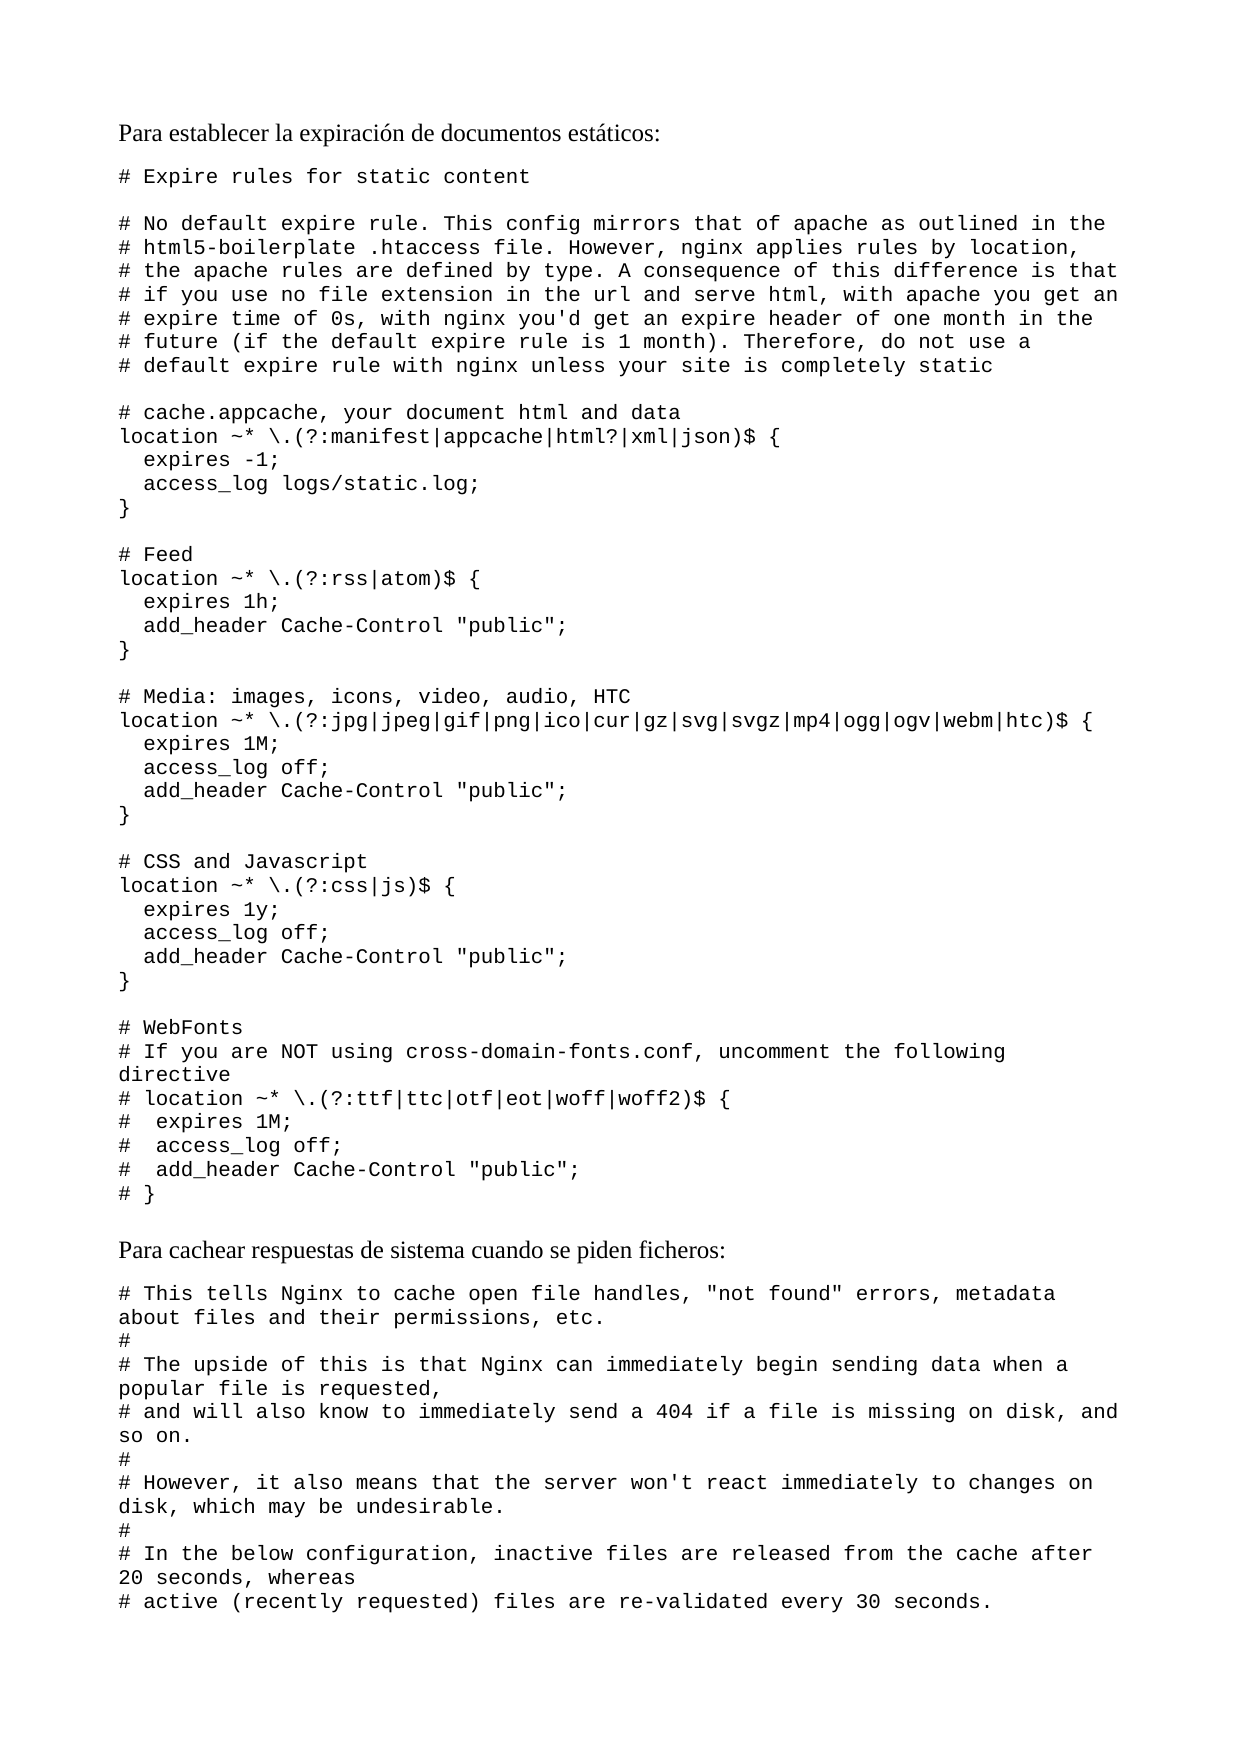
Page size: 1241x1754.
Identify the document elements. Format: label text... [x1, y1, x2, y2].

text # add_header Cache-Control "public"; [118, 1159, 1122, 1182]
text } [118, 497, 1122, 520]
text # html5-boilerplate .htaccess file. However, nginx applies rules by location, [118, 237, 1122, 260]
text # [118, 1449, 1122, 1472]
text access_log logs/static.log; [118, 473, 1122, 497]
text # No default expire rule. This config mirrors that of apache as outlined in the [118, 213, 1122, 237]
text # [118, 1520, 1122, 1543]
text } [118, 970, 1122, 993]
text # if you use no file extension in the url and serve html, with apache you get an [118, 284, 1122, 308]
text # Expire rules for static content [118, 166, 1122, 189]
text # expires 1M; [118, 1112, 1122, 1135]
text # [118, 1331, 1122, 1354]
text # the apache rules are defined by type. A consequence of this difference is that [118, 260, 1122, 284]
text # future (if the default expire rule is 1 month). Therefore, do not use a [118, 331, 1122, 355]
text # CSS and Javascript [118, 851, 1122, 875]
text add_header Cache-Control "public"; [118, 946, 1122, 970]
text expires 1y; [118, 899, 1122, 922]
text expires 1h; [118, 591, 1122, 615]
text # location ~* \.(?:ttf|ttc|otf|eot|woff|woff2)$ { [118, 1088, 1122, 1112]
text # access_log off; [118, 1135, 1122, 1159]
text # expire time of 0s, with nginx you'd get an expire header of one month in the [118, 308, 1122, 331]
text # If you are NOT using cross-domain-fonts.conf, uncomment the following directive [118, 1041, 1122, 1088]
text # } [118, 1182, 1122, 1206]
text location ~* \.(?:jpg|jpeg|gif|png|ico|cur|gz|svg|svgz|mp4|ogg|ogv|webm|htc)$ { [118, 709, 1122, 733]
text # Media: images, icons, video, audio, HTC [118, 686, 1122, 709]
text Para establecer la expiración de documentos estáticos: [118, 118, 1122, 147]
text # default expire rule with nginx unless your site is completely static [118, 355, 1122, 378]
text # In the below configuration, inactive files are released from the cache after 20 seconds, whereas [118, 1543, 1122, 1591]
text location ~* \.(?:css|js)$ { [118, 875, 1122, 899]
text expires 1M; [118, 733, 1122, 757]
text # cache.appcache, your document html and data [118, 402, 1122, 426]
text access_log off; [118, 922, 1122, 946]
text location ~* \.(?:manifest|appcache|html?|xml|json)$ { [118, 426, 1122, 449]
text } [118, 804, 1122, 828]
text location ~* \.(?:rss|atom)$ { [118, 568, 1122, 591]
text # The upside of this is that Nginx can immediately begin sending data when a popular file is requested, [118, 1354, 1122, 1401]
text access_log off; [118, 757, 1122, 781]
text expires -1; [118, 449, 1122, 473]
text add_header Cache-Control "public"; [118, 615, 1122, 639]
text # active (recently requested) files are re-validated every 30 seconds. [118, 1591, 1122, 1614]
text Para cachear respuestas de sistema cuando se piden ficheros: [118, 1236, 1122, 1264]
text add_header Cache-Control "public"; [118, 781, 1122, 804]
text # However, it also means that the server won't react immediately to changes on disk, which may be undesirable. [118, 1472, 1122, 1520]
text } [118, 639, 1122, 662]
text # Feed [118, 544, 1122, 568]
text # This tells Nginx to cache open file handles, "not found" errors, metadata about files and their permissions, etc. [118, 1283, 1122, 1331]
text # WebFonts [118, 1017, 1122, 1041]
text # and will also know to immediately send a 404 if a file is missing on disk, and so on. [118, 1401, 1122, 1449]
